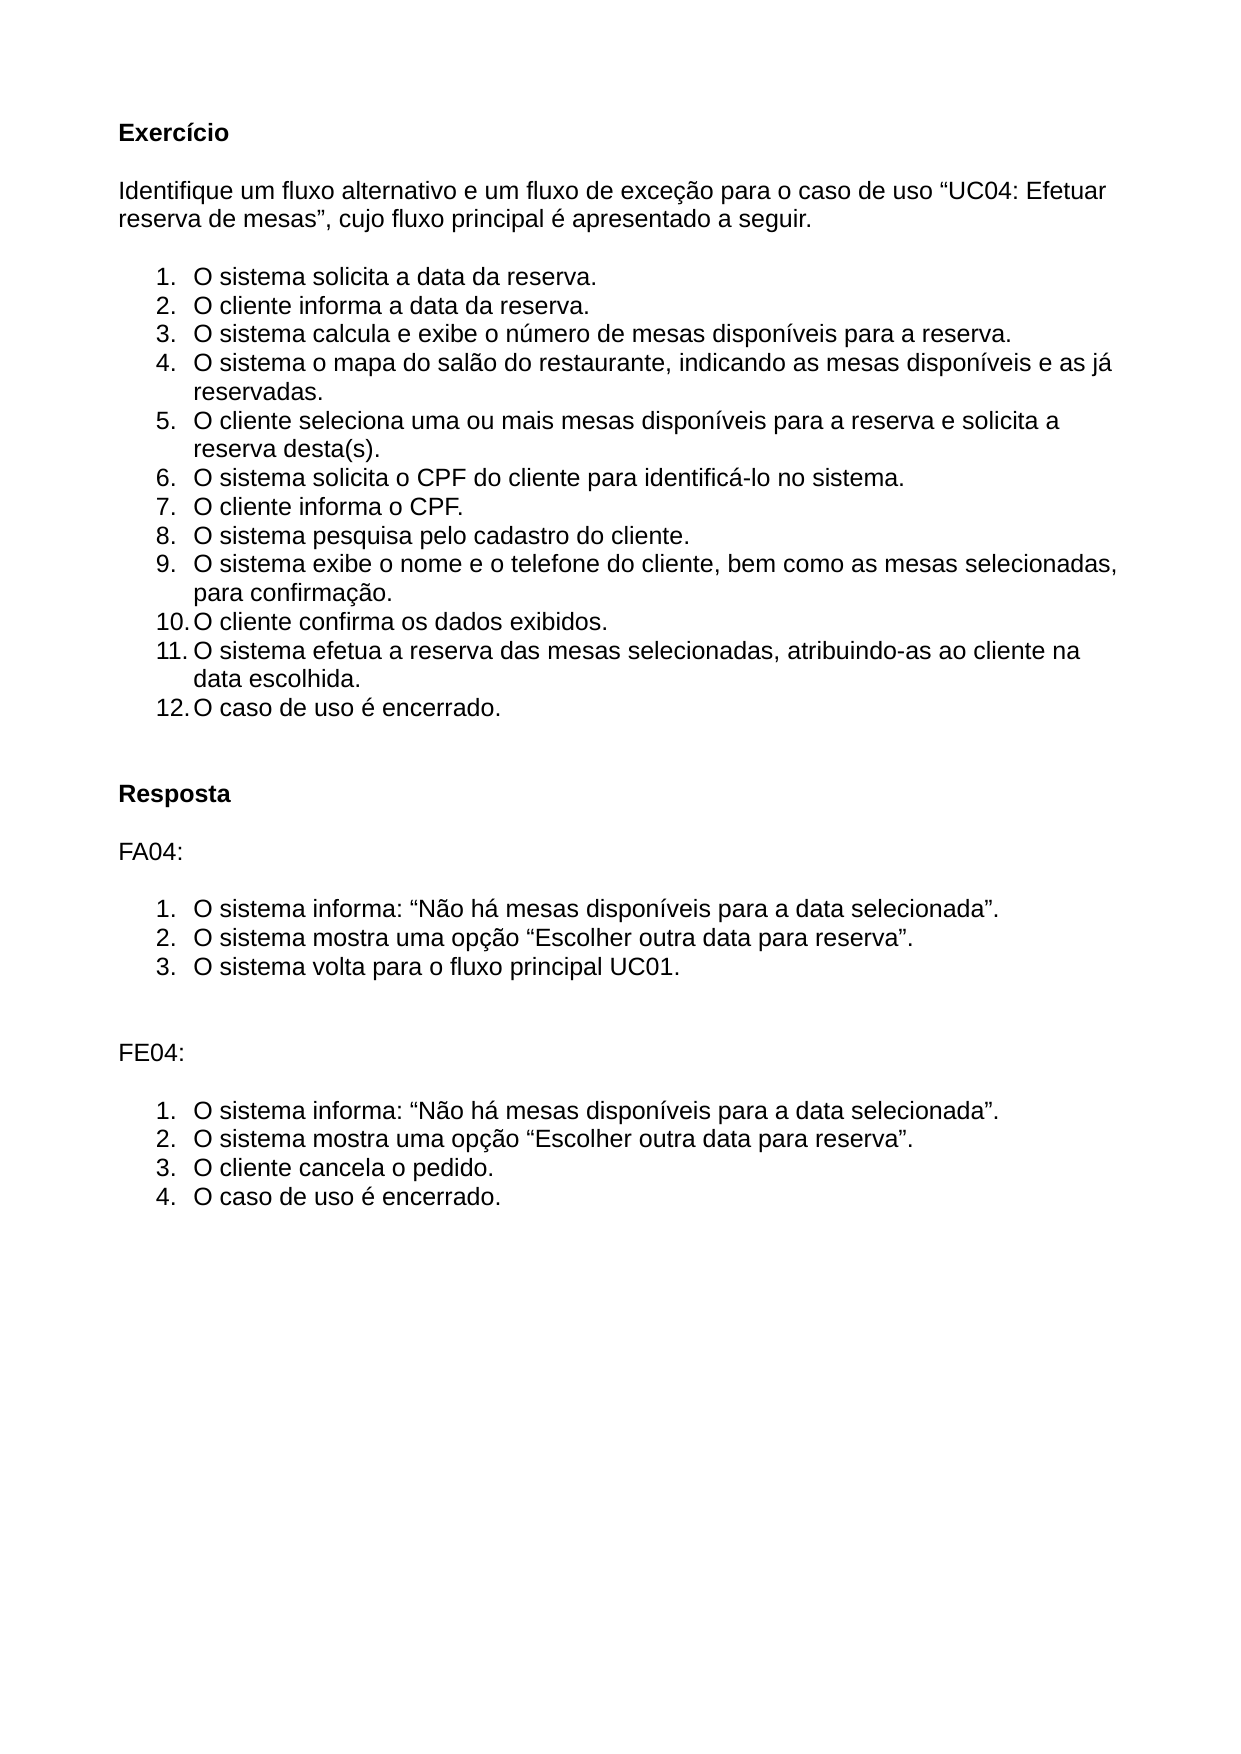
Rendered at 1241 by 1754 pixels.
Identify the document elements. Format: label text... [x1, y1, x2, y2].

list O sistema mostra uma opção “Escolher outra data para reserva”. [156, 923, 1122, 952]
text Exercício [118, 118, 1122, 147]
list O sistema pesquisa pelo cadastro do cliente. [156, 521, 1122, 549]
text FA04: [118, 837, 1122, 866]
list O cliente seleciona uma ou mais mesas disponíveis para a reserva e solicita a reserva desta(s). [156, 406, 1122, 463]
list O sistema o mapa do salão do restaurante, indicando as mesas disponíveis e as já reservadas. [156, 348, 1122, 406]
list O cliente cancela o pedido. [156, 1153, 1122, 1182]
list O sistema solicita a data da reserva. [156, 262, 1122, 291]
list O sistema mostra uma opção “Escolher outra data para reserva”. [156, 1124, 1122, 1153]
list O sistema exibe o nome e o telefone do cliente, bem como as mesas selecionadas, para confirmação. [156, 549, 1122, 607]
list O sistema solicita o CPF do cliente para identificá-lo no sistema. [156, 463, 1122, 492]
list O caso de uso é encerrado. [156, 693, 1122, 722]
text FE04: [118, 1038, 1122, 1067]
list O cliente confirma os dados exibidos. [156, 607, 1122, 636]
list O caso de uso é encerrado. [156, 1182, 1122, 1211]
text Identifique um fluxo alternativo e um fluxo de exceção para o caso de uso “UC04: Efetuar reserva de mesas”, cujo fluxo principal é apresentado a seguir. [118, 176, 1122, 233]
list O cliente informa a data da reserva. [156, 291, 1122, 319]
list O sistema informa: “Não há mesas disponíveis para a data selecionada”. [156, 1096, 1122, 1124]
list O sistema calcula e exibe o número de mesas disponíveis para a reserva. [156, 319, 1122, 348]
list O cliente informa o CPF. [156, 492, 1122, 521]
text Resposta [118, 779, 1122, 808]
list O sistema informa: “Não há mesas disponíveis para a data selecionada”. [156, 894, 1122, 923]
list O sistema efetua a reserva das mesas selecionadas, atribuindo-as ao cliente na data escolhida. [156, 636, 1122, 693]
list O sistema volta para o fluxo principal UC01. [156, 952, 1122, 981]
